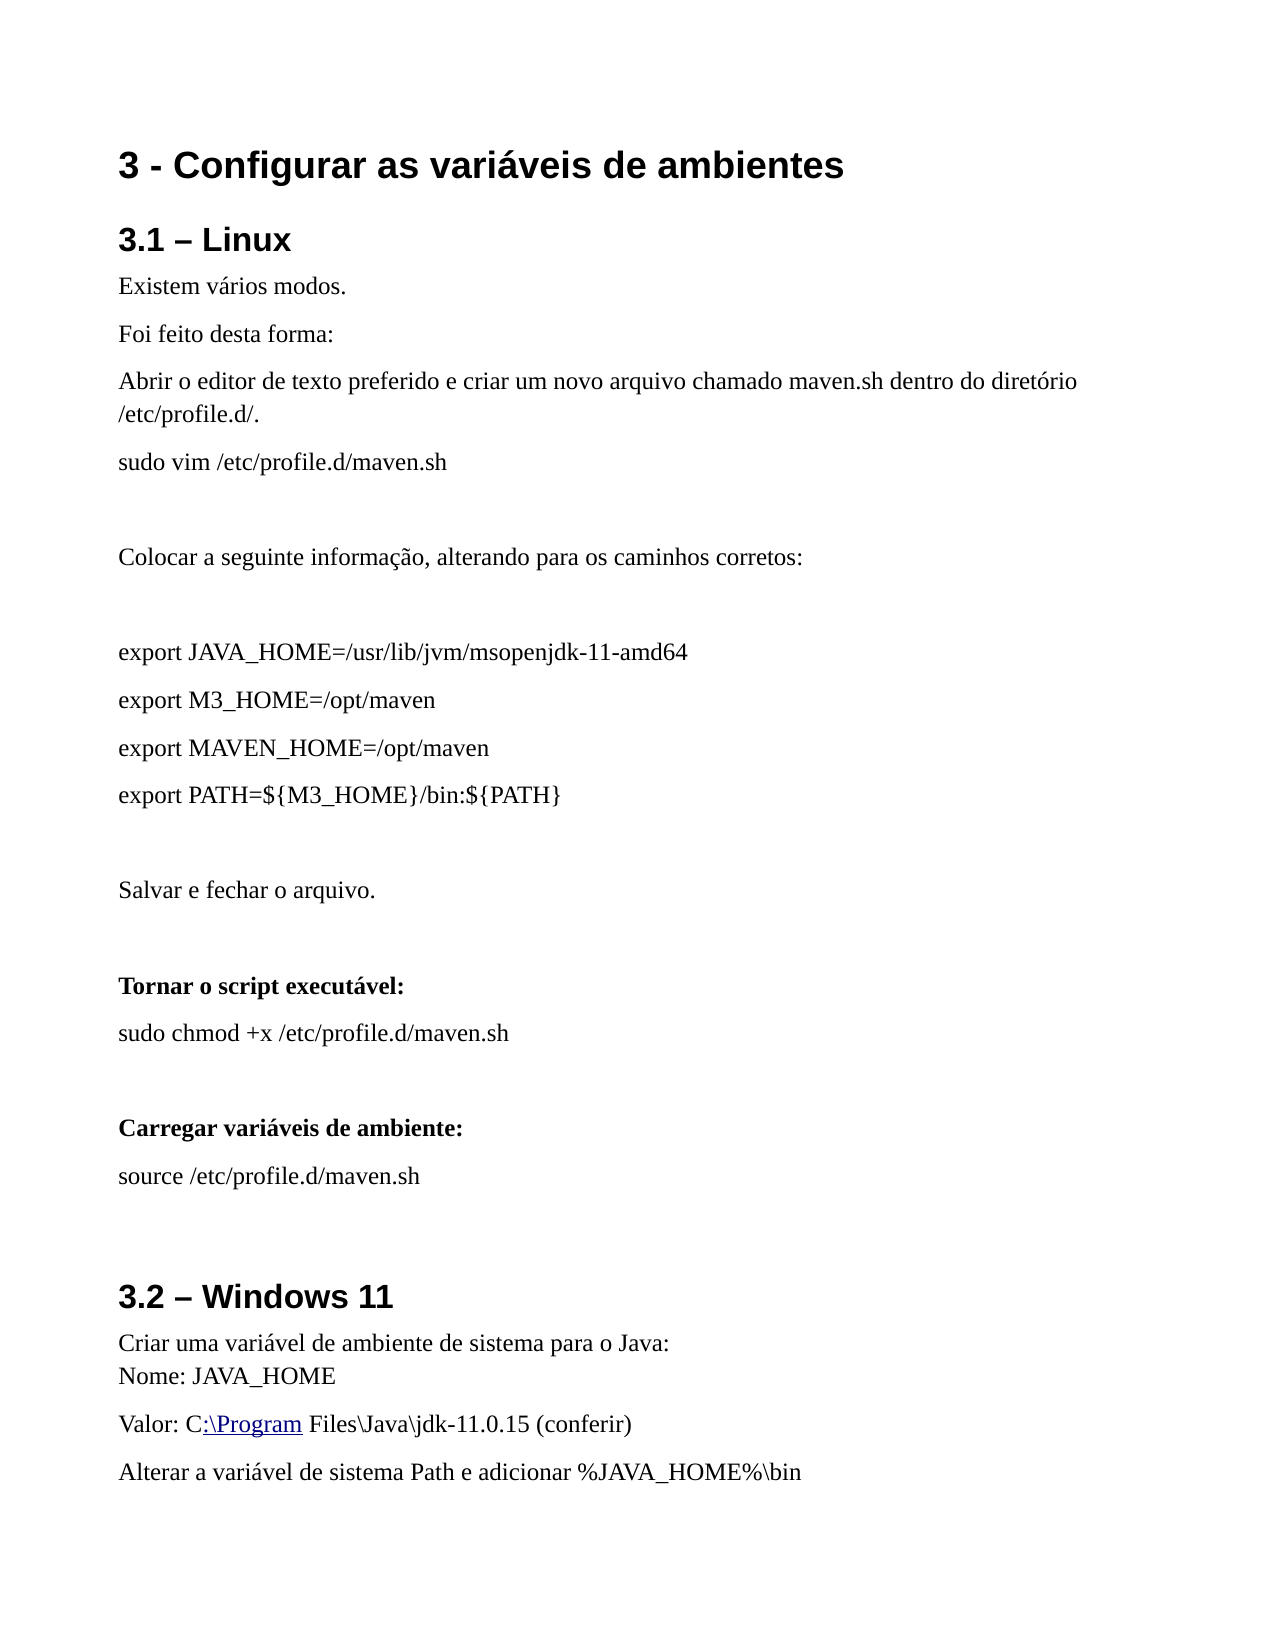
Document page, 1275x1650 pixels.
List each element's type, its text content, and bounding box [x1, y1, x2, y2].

text Foi feito desta forma: [118, 319, 1157, 348]
text export M3_HOME=/opt/maven [118, 685, 1157, 714]
subtitle 3.1 – Linux [118, 220, 1157, 259]
subtitle 3 - Configurar as variáveis de ambientes [118, 143, 1157, 187]
text Carregar variáveis ​​de ambiente: [118, 1113, 1157, 1142]
text Valor: C:\Program Files\Java\jdk-11.0.15 (conferir) [118, 1409, 1157, 1438]
text sudo vim /etc/profile.d/maven.sh [118, 447, 1157, 476]
text Tornar o script executável: [118, 971, 1157, 999]
text Salvar e fechar o arquivo. [118, 876, 1157, 904]
text source /etc/profile.d/maven.sh [118, 1161, 1157, 1190]
text Criar uma variável de ambiente de sistema para o Java: Nome: JAVA_HOME [118, 1328, 1157, 1390]
text Existem vários modos. [118, 271, 1157, 300]
text export MAVEN_HOME=/opt/maven [118, 733, 1157, 761]
text Colocar a seguinte informação, alterando para os caminhos corretos: [118, 542, 1157, 571]
text Alterar a variável de sistema Path e adicionar %JAVA_HOME%\bin [118, 1457, 1157, 1485]
text Abrir o editor de texto preferido e criar um novo arquivo chamado maven.sh dentro do diretório /etc/profile.d/. [118, 366, 1157, 428]
text export PATH=${M3_HOME}/bin:${PATH} [118, 780, 1157, 809]
subtitle 3.2 – Windows 11 [118, 1277, 1157, 1316]
text export JAVA_HOME=/usr/lib/jvm/msopenjdk-11-amd64 [118, 637, 1157, 666]
text sudo chmod +x /etc/profile.d/maven.sh [118, 1018, 1157, 1047]
